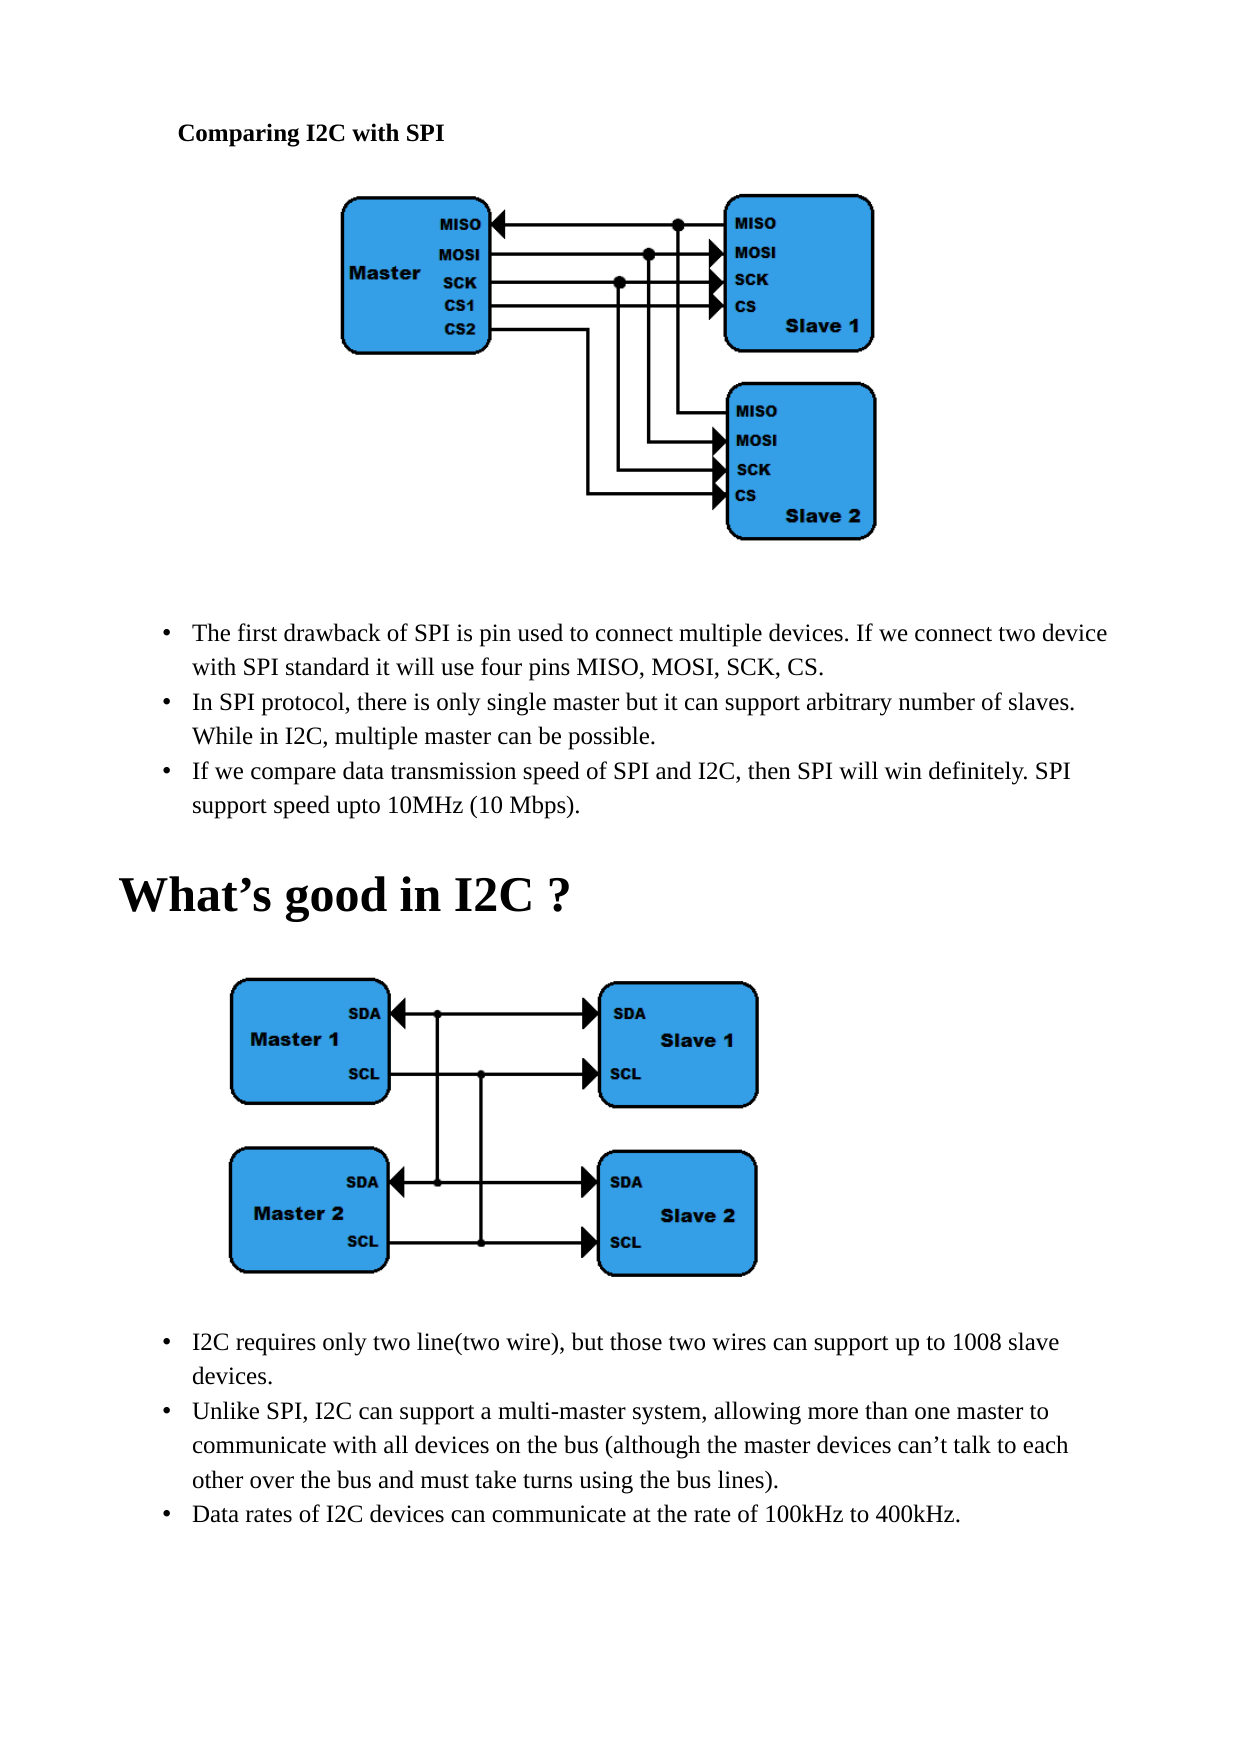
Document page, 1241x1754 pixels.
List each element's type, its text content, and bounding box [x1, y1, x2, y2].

list I2C requires only two line(two wire), but those two wires can support up to 1008 slave devices. [162, 1327, 1122, 1390]
list The first drawback of SPI is pin used to connect multiple devices. If we connect two device with SPI standard it will use four pins MISO, MOSI, SCK, CS. [162, 618, 1122, 681]
list Data rates of I2C devices can communicate at the rate of 100kHz to 400kHz. [162, 1499, 1122, 1528]
list Unlike SPI, I2C can support a multi-master system, allowing more than one master to communicate with all devices on the bus (although the master devices can’t talk to each other over the bus and must take turns using the bus lines). [162, 1396, 1122, 1493]
picture [262, 176, 978, 563]
subtitle What’s good in I2C ? [118, 864, 1122, 922]
text Comparing I2C with SPI [177, 118, 1063, 147]
picture [202, 951, 778, 1306]
list In SPI protocol, there is only single master but it can support arbitrary number of slaves. While in I2C, multiple master can be possible. [162, 687, 1122, 750]
list If we compare data transmission speed of SPI and I2C, then SPI will win definitely. SPI support speed upto 10MHz (10 Mbps). [162, 756, 1122, 819]
